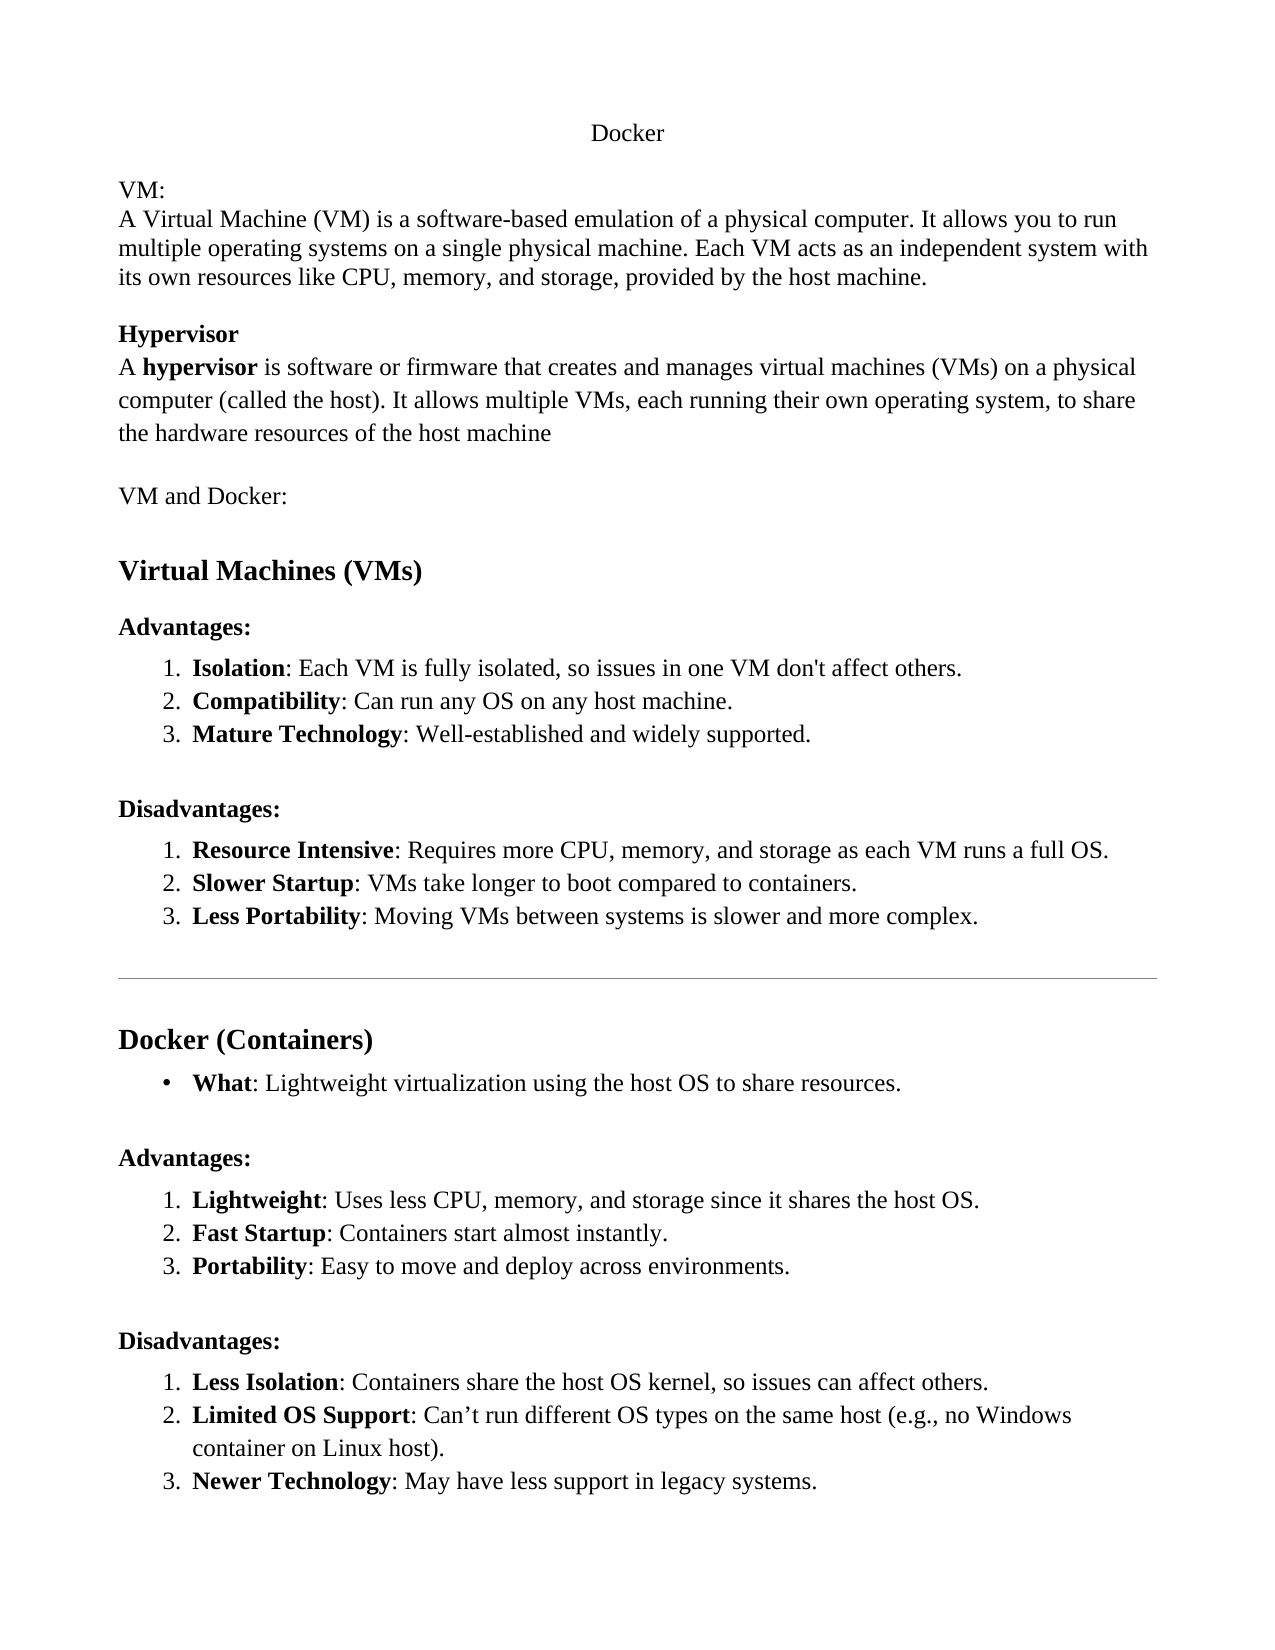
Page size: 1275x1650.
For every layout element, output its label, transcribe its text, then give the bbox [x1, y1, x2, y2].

text Hypervisor A hypervisor is software or firmware that creates and manages virtual machines (VMs) on a physical computer (called the host). It allows multiple VMs, each running their own operating system, to share the hardware resources of the host machine [118, 319, 1157, 447]
list Less Isolation: Containers share the host OS kernel, so issues can affect others. [162, 1367, 1157, 1396]
list Compatibility: Can run any OS on any host machine. [162, 686, 1157, 714]
list Portability: Easy to move and deploy across environments. [162, 1251, 1157, 1279]
list Slower Startup: VMs take longer to boot compared to containers. [162, 868, 1157, 897]
list Limited OS Support: Can’t run different OS types on the same host (e.g., no Windows container on Linux host). [162, 1400, 1157, 1462]
subtitle Advantages: [118, 612, 1157, 640]
list Lightweight: Uses less CPU, memory, and storage since it shares the host OS. [162, 1185, 1157, 1213]
list Less Portability: Moving VMs between systems is slower and more complex. [162, 901, 1157, 930]
list Fast Startup: Containers start almost instantly. [162, 1218, 1157, 1247]
text Docker [118, 118, 1157, 147]
subtitle Advantages: [118, 1143, 1157, 1172]
subtitle Docker (Containers) [118, 1022, 1157, 1056]
text VM and Docker: [118, 481, 1157, 510]
list Resource Intensive: Requires more CPU, memory, and storage as each VM runs a full OS. [162, 835, 1157, 864]
text A Virtual Machine (VM) is a software-based emulation of a physical computer. It allows you to run multiple operating systems on a single physical machine. Each VM acts as an independent system with its own resources like CPU, memory, and storage, provided by the host machine. [118, 204, 1157, 291]
subtitle Disadvantages: [118, 1326, 1157, 1354]
subtitle Disadvantages: [118, 794, 1157, 823]
list Mature Technology: Well-established and widely supported. [162, 719, 1157, 748]
list Isolation: Each VM is fully isolated, so issues in one VM don't affect others. [162, 653, 1157, 682]
subtitle Virtual Machines (VMs) [118, 553, 1157, 587]
list What: Lightweight virtualization using the host OS to share resources. [162, 1068, 1157, 1097]
text VM: [118, 176, 1157, 204]
list Newer Technology: May have less support in legacy systems. [162, 1466, 1157, 1495]
